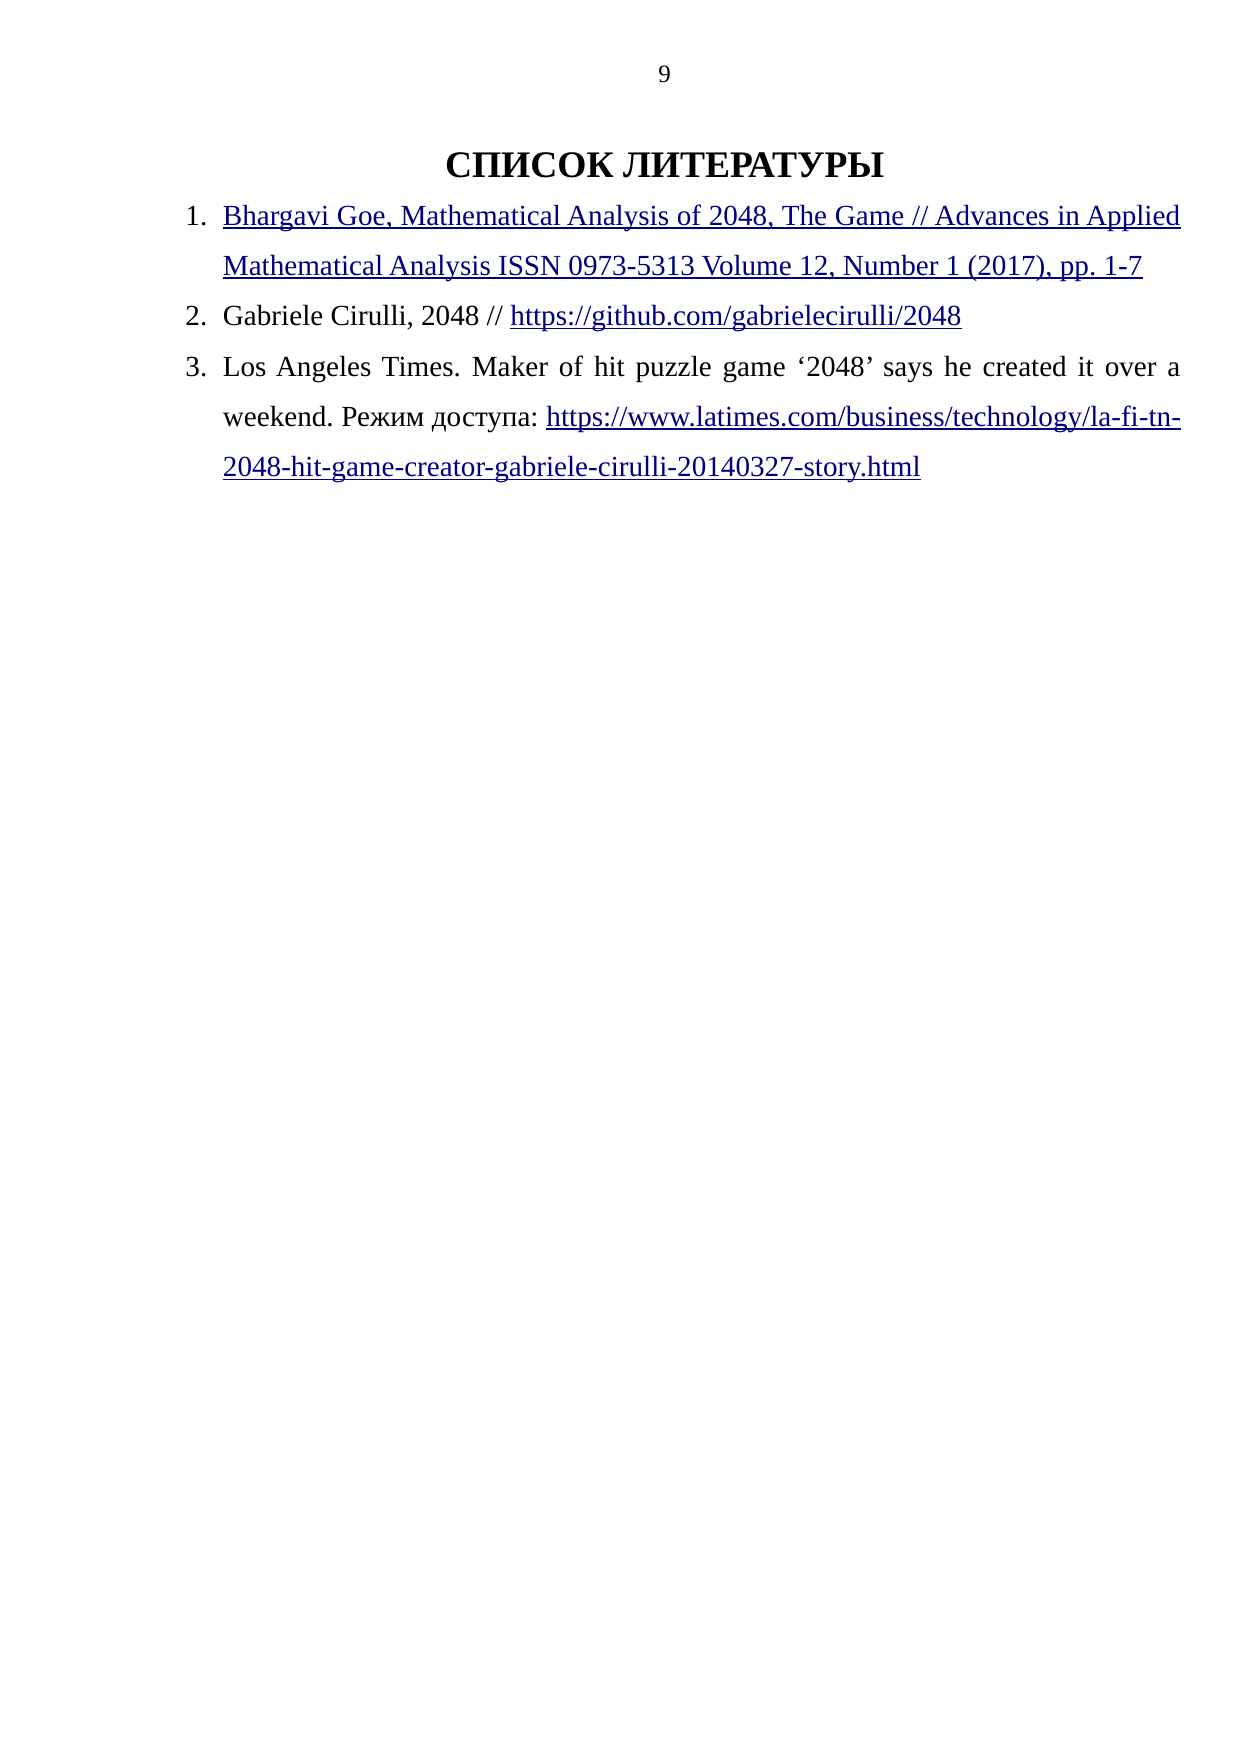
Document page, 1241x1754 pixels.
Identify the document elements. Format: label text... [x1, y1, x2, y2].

list Bhargavi Goe, Mathematical Analysis of 2048, The Game // Advances in Applied Mathematical Analysis ISSN 0973-5313 Volume 12, Number 1 (2017), pp. 1-7 [185, 198, 1181, 282]
subtitle список литературы [148, 142, 1181, 185]
list Los Angeles Times. Maker of hit puzzle game ‘2048’ says he created it over a weekend. Режим доступа: https://www.latimes.com/business/technology/la-fi-tn-2048-hit-game-creator-gabriele-cirulli-20140327-story.html [185, 349, 1181, 483]
list Gabriele Cirulli, 2048 // https://github.com/gabrielecirulli/2048 [185, 298, 1181, 332]
